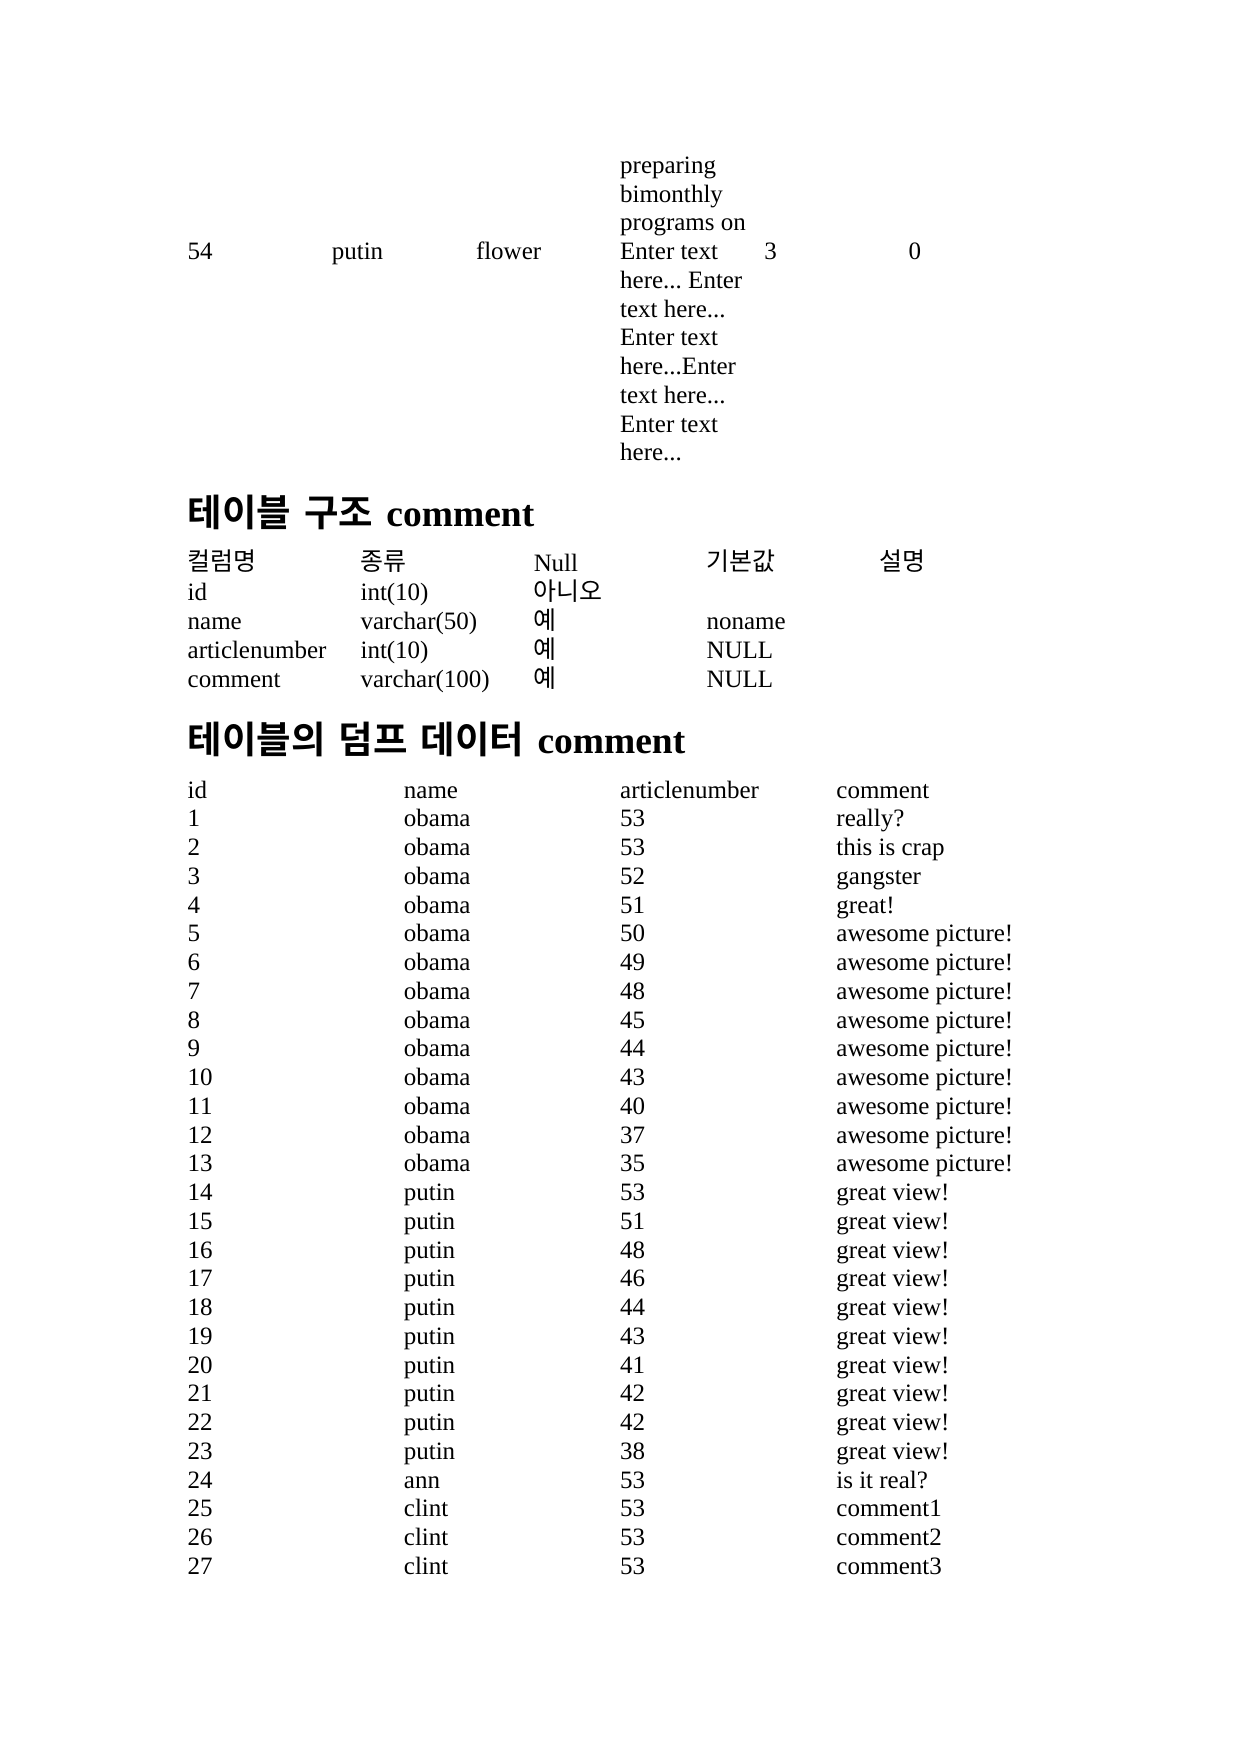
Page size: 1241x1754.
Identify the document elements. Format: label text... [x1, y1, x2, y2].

table_cell 53 [620, 1551, 836, 1580]
table_cell NULL [706, 664, 879, 693]
table_cell int(10) [360, 577, 533, 606]
table_cell 19 [188, 1321, 404, 1350]
table_cell [332, 150, 476, 236]
table_cell 6 [188, 947, 404, 976]
table_cell 1 [188, 804, 404, 832]
table_cell 43 [620, 1062, 836, 1091]
table_cell 18 [188, 1292, 404, 1321]
table_cell great view! [836, 1206, 1053, 1235]
table_cell great view! [836, 1235, 1053, 1263]
table_cell int(10) [360, 635, 533, 664]
table_cell 48 [620, 976, 836, 1005]
table_cell 44 [620, 1034, 836, 1062]
table_cell obama [404, 1034, 620, 1062]
table_cell clint [404, 1494, 620, 1522]
table_cell 53 [620, 804, 836, 832]
table_cell awesome picture! [836, 919, 1053, 947]
table_cell 5 [188, 919, 404, 947]
table_cell great view! [836, 1379, 1053, 1407]
table_cell obama [404, 947, 620, 976]
table_cell obama [404, 890, 620, 918]
table_cell Enter text here... Enter text here... Enter text here...Enter text here... Enter text here... [620, 236, 764, 466]
table_cell flower [476, 236, 620, 466]
table_cell 24 [188, 1465, 404, 1493]
table_cell obama [404, 861, 620, 890]
table_cell 45 [620, 1005, 836, 1033]
table_cell 15 [188, 1206, 404, 1235]
table_cell 53 [620, 1465, 836, 1493]
table_cell great view! [836, 1177, 1053, 1206]
table_cell awesome picture! [836, 976, 1053, 1005]
table_cell obama [404, 1091, 620, 1120]
table_cell putin [404, 1436, 620, 1465]
table_header id [188, 775, 404, 803]
table_header 종류 [360, 548, 533, 577]
table_cell awesome picture! [836, 1149, 1053, 1177]
table_header articlenumber [620, 775, 836, 803]
table_cell 2 [188, 832, 404, 861]
table_cell [880, 606, 1053, 635]
table_cell obama [404, 1149, 620, 1177]
table_cell 22 [188, 1407, 404, 1436]
table_cell clint [404, 1551, 620, 1580]
subtitle 테이블의 덤프 데이터 comment [187, 718, 1053, 762]
table_cell ann [404, 1465, 620, 1493]
table_cell 7 [188, 976, 404, 1005]
table_cell 49 [620, 947, 836, 976]
table_cell [880, 664, 1053, 693]
table_cell comment [188, 664, 360, 693]
table_cell clint [404, 1522, 620, 1551]
table_cell awesome picture! [836, 1034, 1053, 1062]
table_header 기본값 [706, 548, 879, 577]
table_cell gangster [836, 861, 1053, 890]
table_cell 20 [188, 1350, 404, 1378]
table_header Null [534, 548, 706, 577]
table_cell obama [404, 1005, 620, 1033]
table_header name [404, 775, 620, 803]
table_cell 50 [620, 919, 836, 947]
table_cell 41 [620, 1350, 836, 1378]
table_cell 42 [620, 1407, 836, 1436]
table_cell obama [404, 1062, 620, 1091]
table_cell awesome picture! [836, 1091, 1053, 1120]
table_cell comment2 [836, 1522, 1053, 1551]
table_cell 0 [908, 236, 1053, 466]
table_cell 13 [188, 1149, 404, 1177]
table_cell putin [404, 1379, 620, 1407]
table_cell preparing bimonthly programs on [620, 150, 764, 236]
table_cell obama [404, 976, 620, 1005]
table_cell 17 [188, 1264, 404, 1292]
table_cell great view! [836, 1350, 1053, 1378]
table_cell putin [404, 1264, 620, 1292]
table_header 컬럼명 [188, 548, 360, 577]
table_cell is it real? [836, 1465, 1053, 1493]
table_cell 12 [188, 1120, 404, 1148]
table_cell 37 [620, 1120, 836, 1148]
table_cell putin [404, 1407, 620, 1436]
table_cell great view! [836, 1407, 1053, 1436]
table_cell 48 [620, 1235, 836, 1263]
table_cell awesome picture! [836, 1120, 1053, 1148]
table_cell putin [404, 1206, 620, 1235]
table_cell 54 [188, 236, 332, 466]
table_cell 43 [620, 1321, 836, 1350]
table_cell noname [706, 606, 879, 635]
table_cell NULL [706, 635, 879, 664]
table_cell 4 [188, 890, 404, 918]
table_cell 46 [620, 1264, 836, 1292]
table_cell varchar(50) [360, 606, 533, 635]
table_cell id [188, 577, 360, 606]
table_cell 예 [534, 635, 706, 664]
table_cell obama [404, 804, 620, 832]
table_cell [764, 150, 908, 236]
table_cell name [188, 606, 360, 635]
table_cell awesome picture! [836, 1062, 1053, 1091]
table_cell 26 [188, 1522, 404, 1551]
table_cell 아니오 [534, 577, 706, 606]
table_cell obama [404, 832, 620, 861]
table_cell awesome picture! [836, 947, 1053, 976]
table_cell [908, 150, 1053, 236]
table_cell 44 [620, 1292, 836, 1321]
table_cell 53 [620, 1177, 836, 1206]
table_cell articlenumber [188, 635, 360, 664]
table_cell 51 [620, 890, 836, 918]
table_cell 3 [188, 861, 404, 890]
table_cell [880, 635, 1053, 664]
table_cell comment3 [836, 1551, 1053, 1580]
table_cell 14 [188, 1177, 404, 1206]
table_cell 3 [764, 236, 908, 466]
table_cell putin [404, 1235, 620, 1263]
table_cell obama [404, 919, 620, 947]
table_header 설명 [880, 548, 1053, 577]
table_cell 예 [534, 664, 706, 693]
table_cell 52 [620, 861, 836, 890]
table_cell 16 [188, 1235, 404, 1263]
table_cell 예 [534, 606, 706, 635]
table_cell [706, 577, 879, 606]
table_cell 38 [620, 1436, 836, 1465]
table_header comment [836, 775, 1053, 803]
table_cell great view! [836, 1264, 1053, 1292]
table_cell [188, 150, 332, 236]
table_cell comment1 [836, 1494, 1053, 1522]
table_cell great! [836, 890, 1053, 918]
table_cell 10 [188, 1062, 404, 1091]
table_cell [476, 150, 620, 236]
table_cell 27 [188, 1551, 404, 1580]
table_cell putin [404, 1350, 620, 1378]
table_cell great view! [836, 1292, 1053, 1321]
table_cell awesome picture! [836, 1005, 1053, 1033]
table_cell 11 [188, 1091, 404, 1120]
subtitle 테이블 구조 comment [187, 491, 1053, 535]
table_cell this is crap [836, 832, 1053, 861]
table_cell putin [404, 1292, 620, 1321]
table_cell 42 [620, 1379, 836, 1407]
table_cell 53 [620, 832, 836, 861]
table_cell 53 [620, 1494, 836, 1522]
table_cell 21 [188, 1379, 404, 1407]
table_cell putin [404, 1177, 620, 1206]
table_cell 51 [620, 1206, 836, 1235]
table_cell 35 [620, 1149, 836, 1177]
table_cell 40 [620, 1091, 836, 1120]
table_cell [880, 577, 1053, 606]
table_cell 8 [188, 1005, 404, 1033]
table_cell 9 [188, 1034, 404, 1062]
table_cell putin [404, 1321, 620, 1350]
table_cell 25 [188, 1494, 404, 1522]
table_cell putin [332, 236, 476, 466]
table_cell great view! [836, 1321, 1053, 1350]
table_cell great view! [836, 1436, 1053, 1465]
table_cell 53 [620, 1522, 836, 1551]
table_cell 23 [188, 1436, 404, 1465]
table_cell really? [836, 804, 1053, 832]
table_cell obama [404, 1120, 620, 1148]
table_cell varchar(100) [360, 664, 533, 693]
